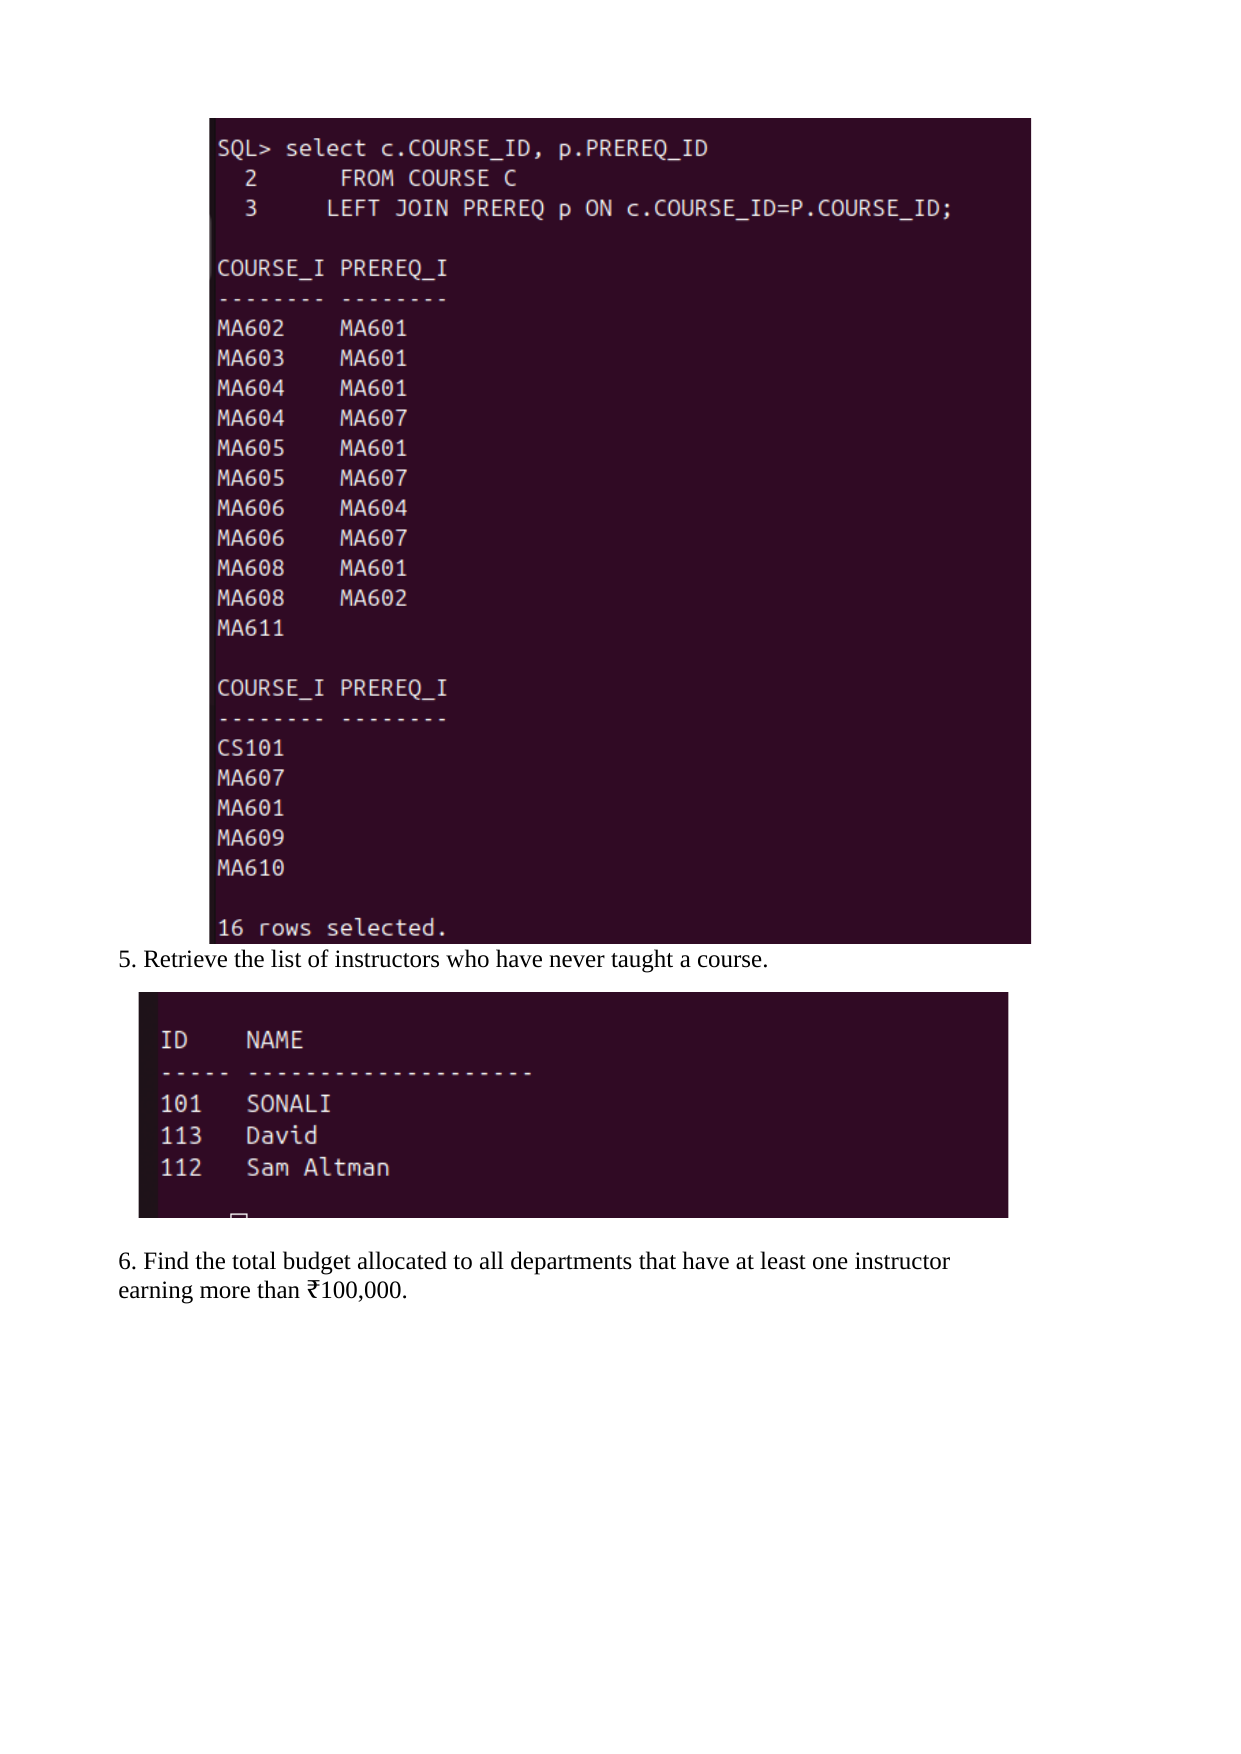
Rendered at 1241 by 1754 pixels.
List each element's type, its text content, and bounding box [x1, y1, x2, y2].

picture [138, 992, 1009, 1218]
text 6. Find the total budget allocated to all departments that have at least one instructor [118, 1246, 1122, 1275]
text earning more than ₹100,000. [118, 1275, 1122, 1303]
text 5. Retrieve the list of instructors who have never taught a course. [118, 118, 1122, 973]
picture [209, 118, 1032, 944]
